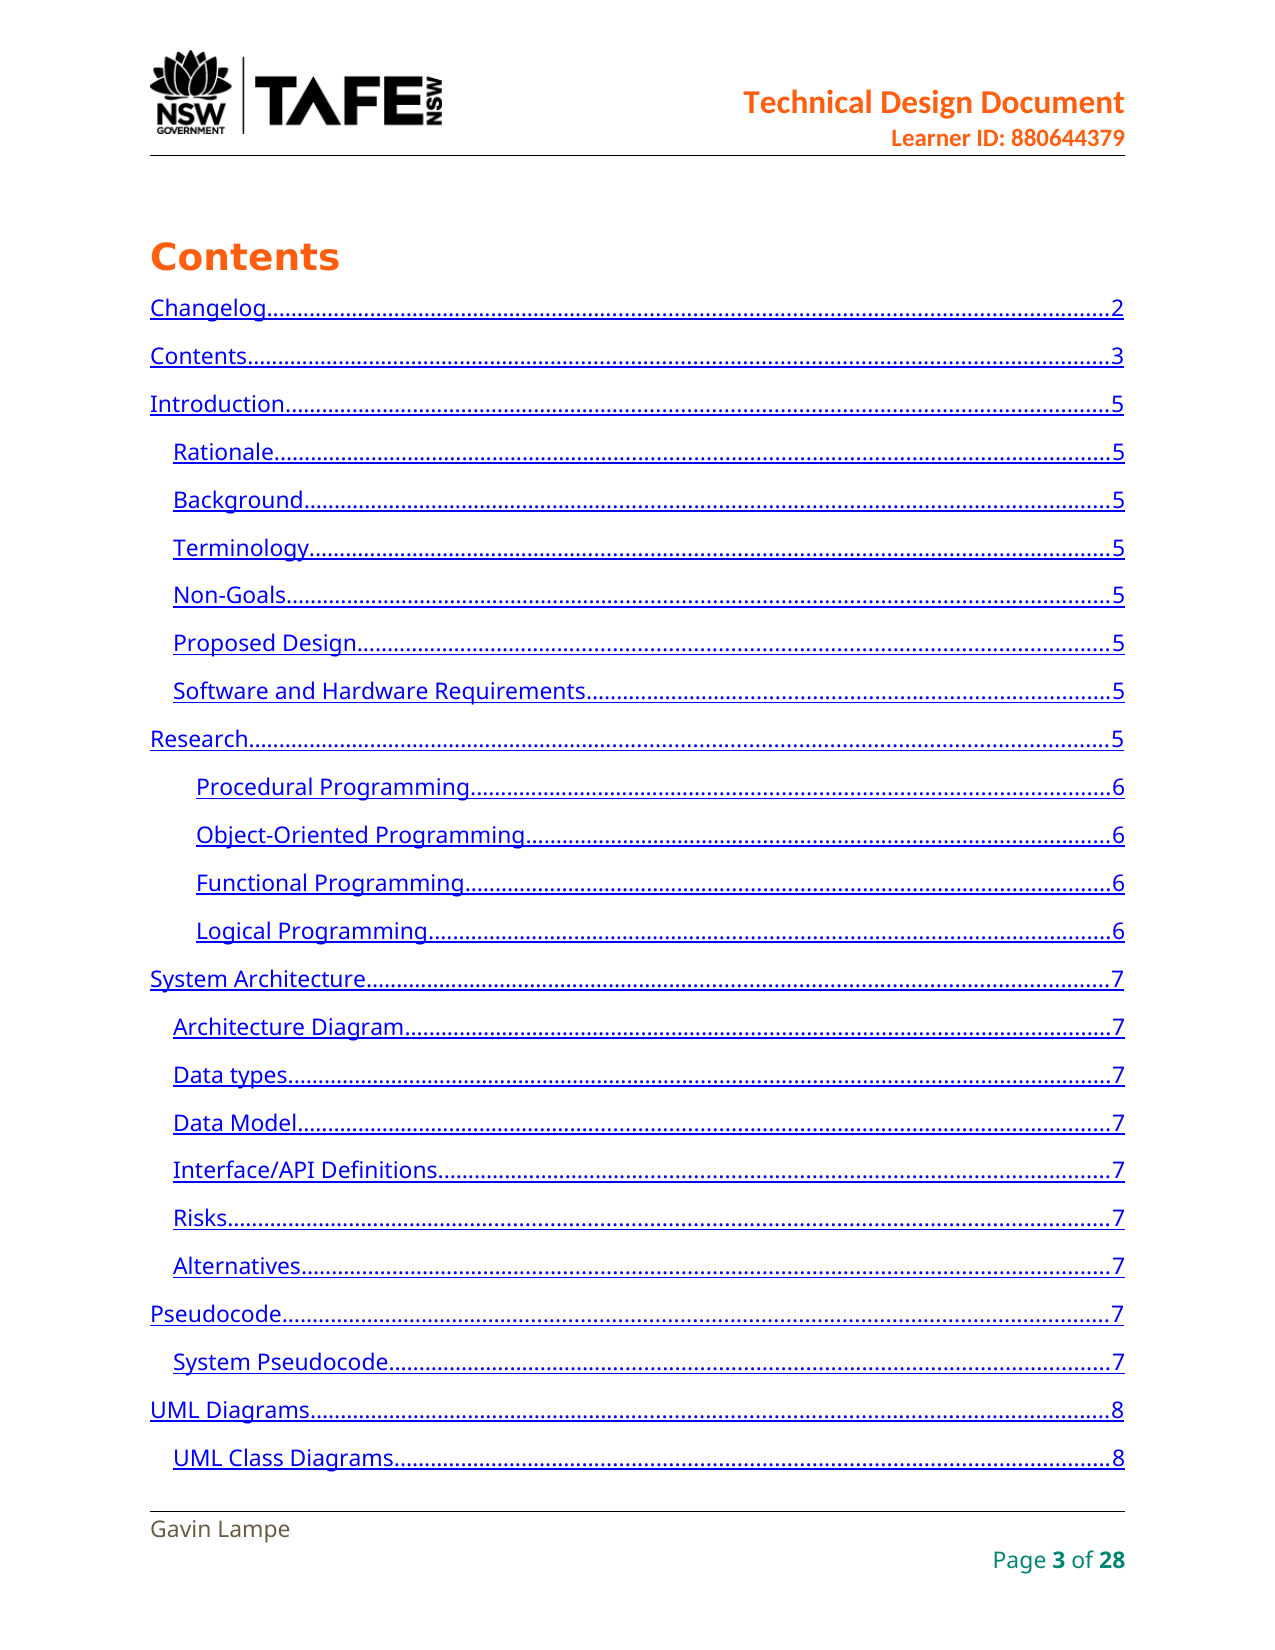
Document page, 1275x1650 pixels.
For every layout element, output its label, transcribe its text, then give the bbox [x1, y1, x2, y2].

text Risks 7 [173, 1202, 1125, 1229]
text Object-Oriented Programming 6 [196, 819, 1125, 845]
text Terminology 5 [173, 531, 1125, 558]
text Logical Programming. 6 [196, 915, 1125, 941]
text Rationale 5 [173, 436, 1125, 462]
text Introduction 5 [150, 388, 1125, 419]
text System Architecture 7 [150, 963, 1125, 994]
text Contents 3 [150, 340, 1125, 371]
text Architecture Diagram 7 [173, 1011, 1125, 1037]
text Interface/API Definitions 7 [173, 1154, 1125, 1181]
text Procedural Programming 6 [196, 771, 1125, 798]
text Data Model 7 [173, 1106, 1125, 1133]
text UML Diagrams 8 [150, 1394, 1125, 1425]
text Background 5 [173, 483, 1125, 510]
text Alternatives 7 [173, 1250, 1125, 1277]
text Functional Programming 6 [196, 867, 1125, 893]
text Changelog 2 [150, 292, 1125, 323]
text Research 5 [150, 723, 1125, 754]
subtitle Contents [150, 235, 1125, 279]
text Software and Hardware Requirements 5 [173, 675, 1125, 702]
text UML Class Diagrams 8 [173, 1442, 1125, 1468]
text Non-Goals 5 [173, 579, 1125, 606]
picture [150, 50, 442, 134]
text Data types 7 [173, 1058, 1125, 1085]
text System Pseudocode 7 [173, 1346, 1125, 1373]
text Proposed Design 5 [173, 627, 1125, 654]
text Pseudocode 7 [150, 1298, 1125, 1329]
